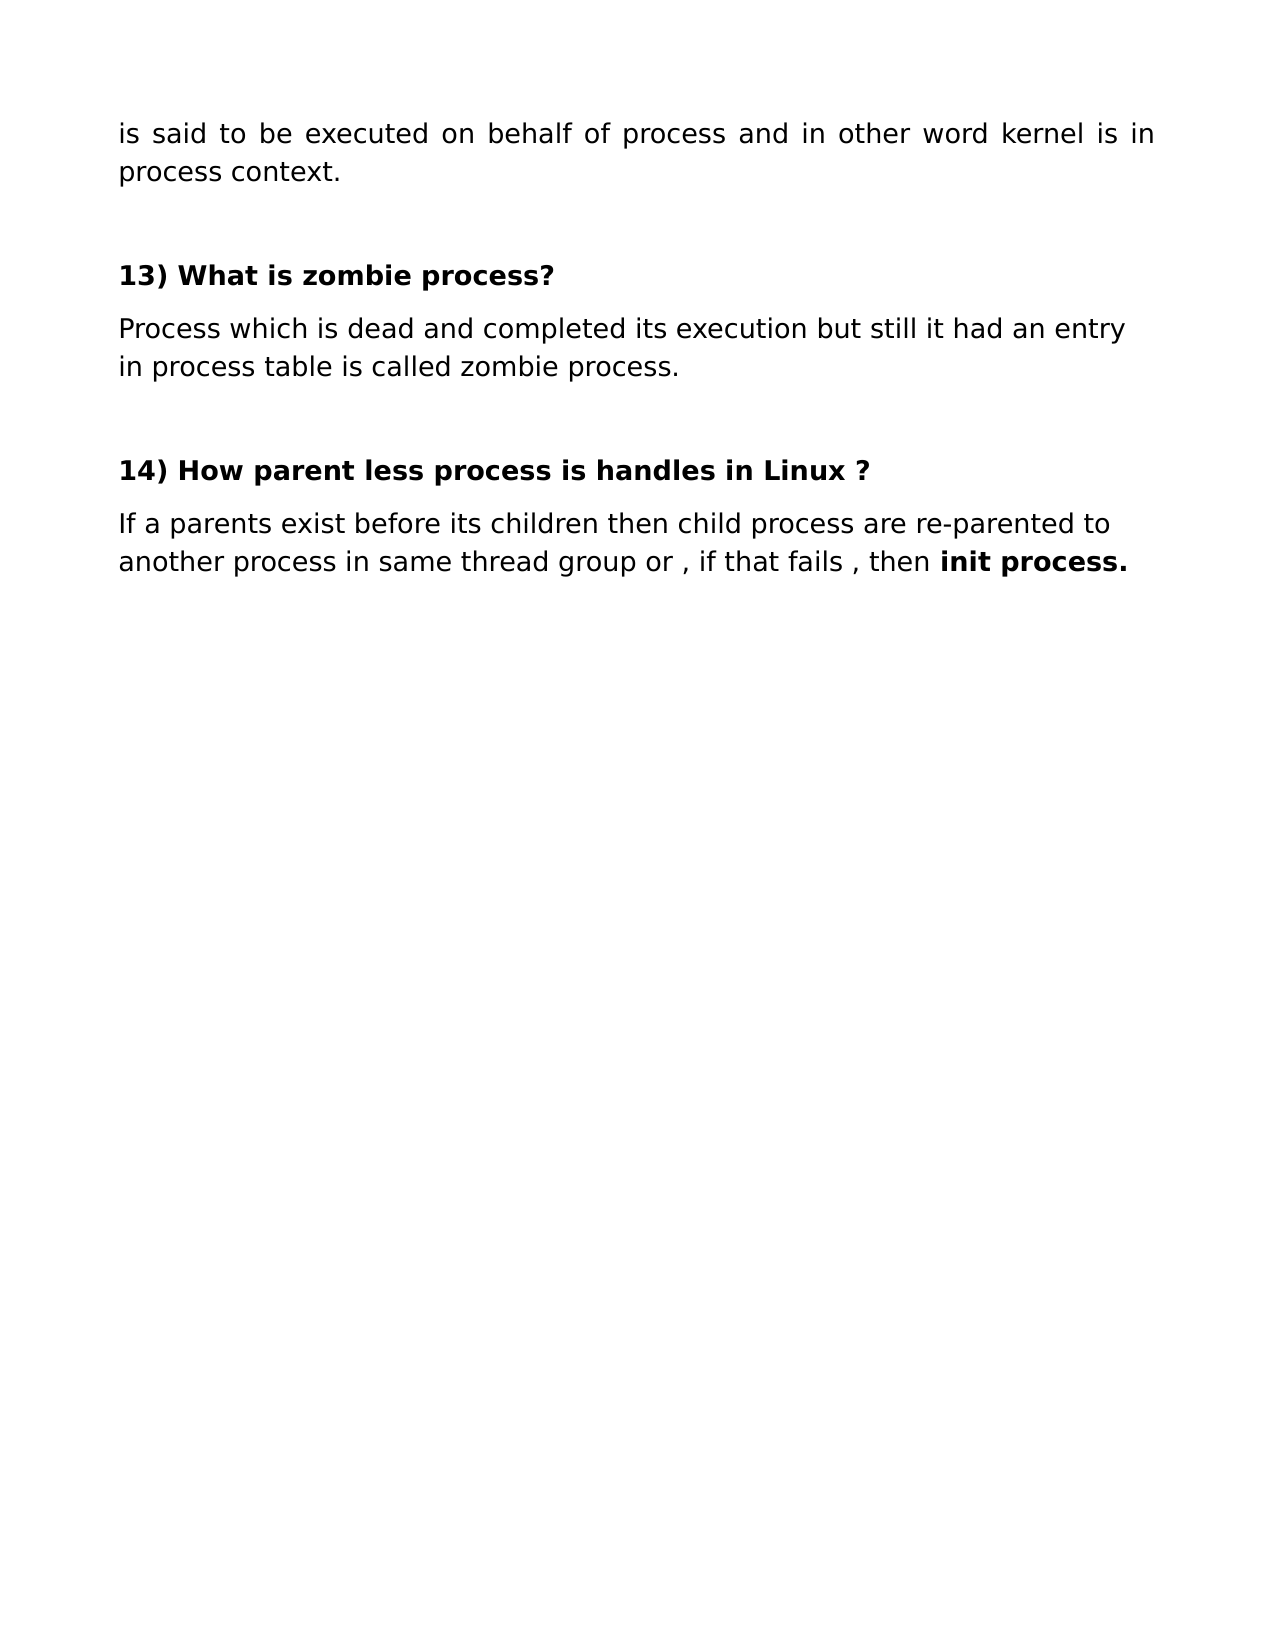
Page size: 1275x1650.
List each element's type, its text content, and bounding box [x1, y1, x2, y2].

text 13) What is zombie process? [118, 261, 1157, 292]
text 14) How parent less process is handles in Linux ? [118, 456, 1157, 487]
text Process which is dead and completed its execution but still it had an entry in process table is called zombie process. [118, 313, 1157, 382]
text is said to be executed on behalf of process and in other word kernel is in process context. [118, 118, 1157, 187]
text If a parents exist before its children then child process are re-parented to another process in same thread group or , if that fails , then init process. [118, 508, 1157, 577]
